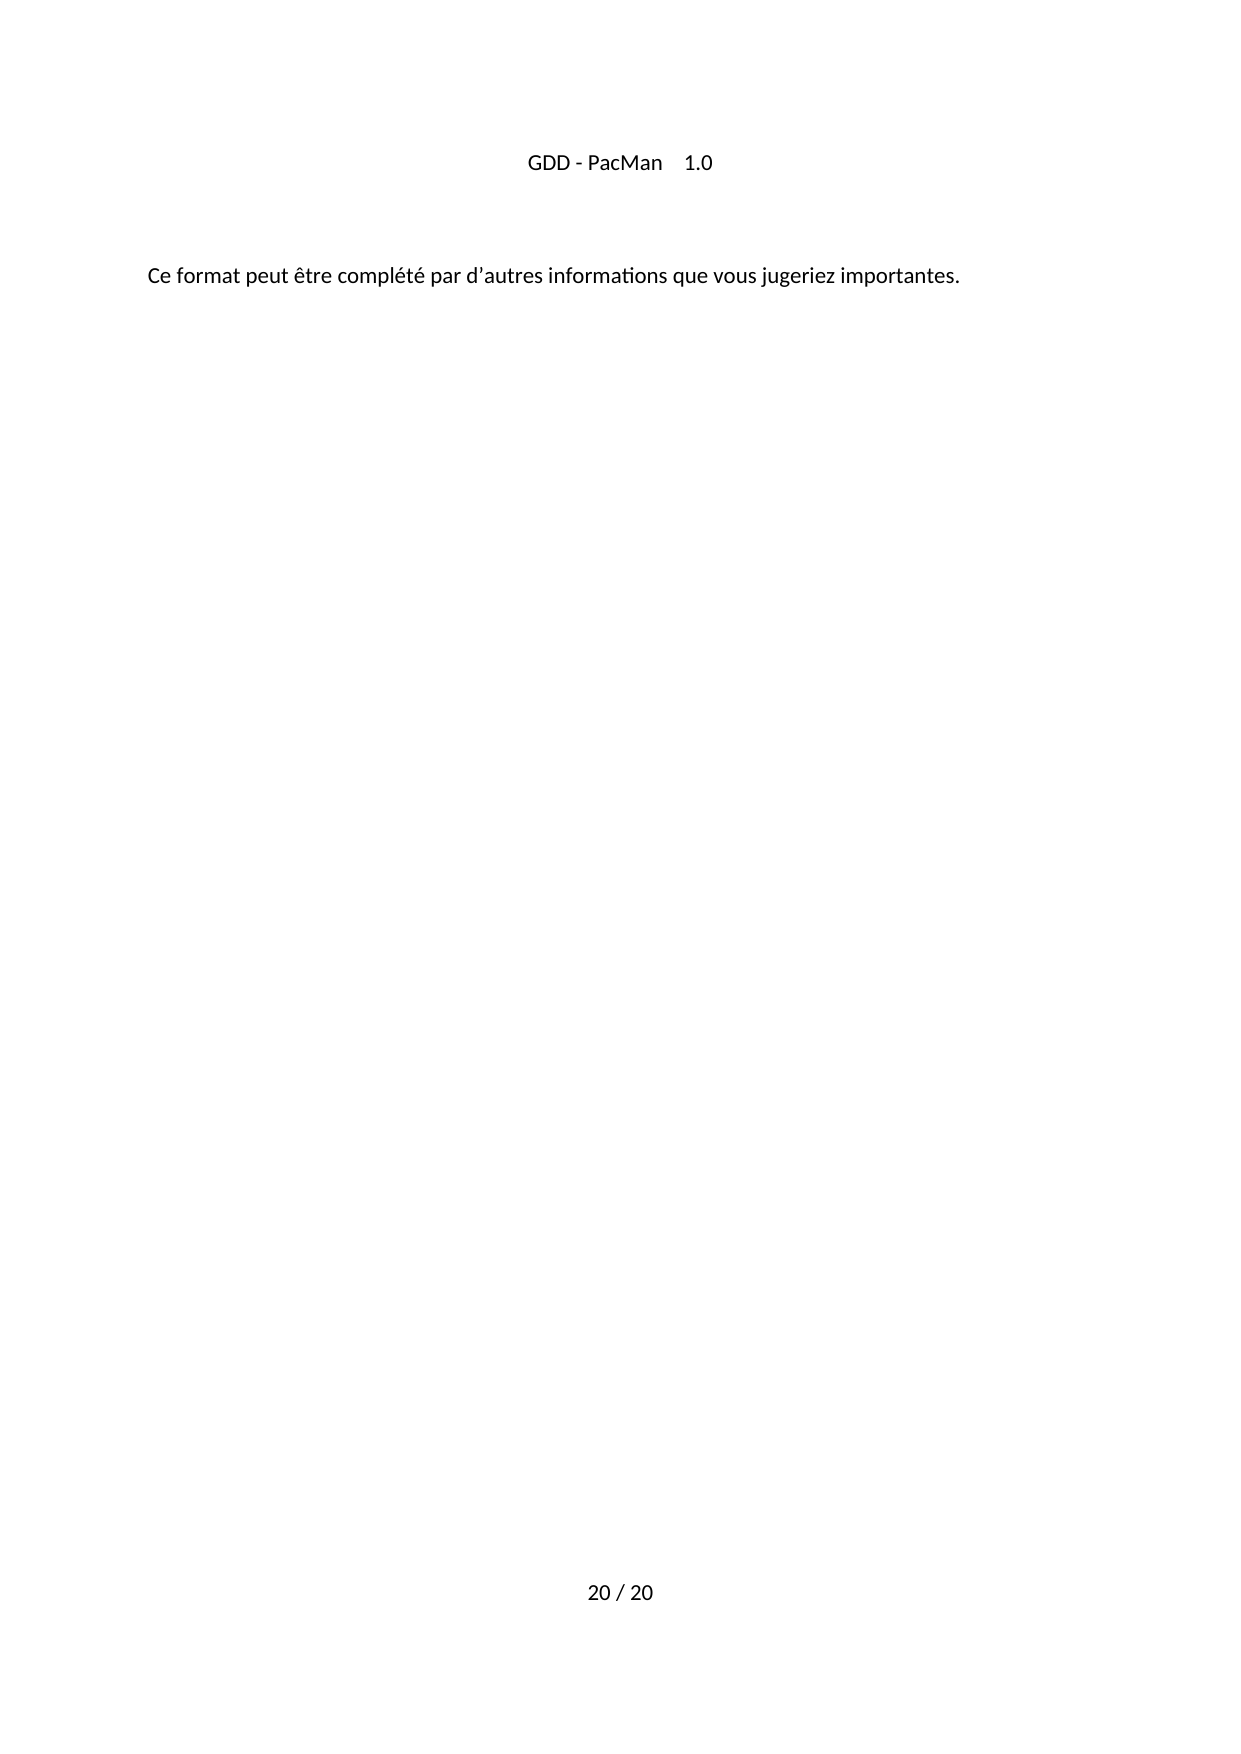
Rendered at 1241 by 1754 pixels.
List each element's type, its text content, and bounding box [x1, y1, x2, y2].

text Ce format peut être complété par d’autres informations que vous jugeriez importantes. [148, 261, 1093, 289]
